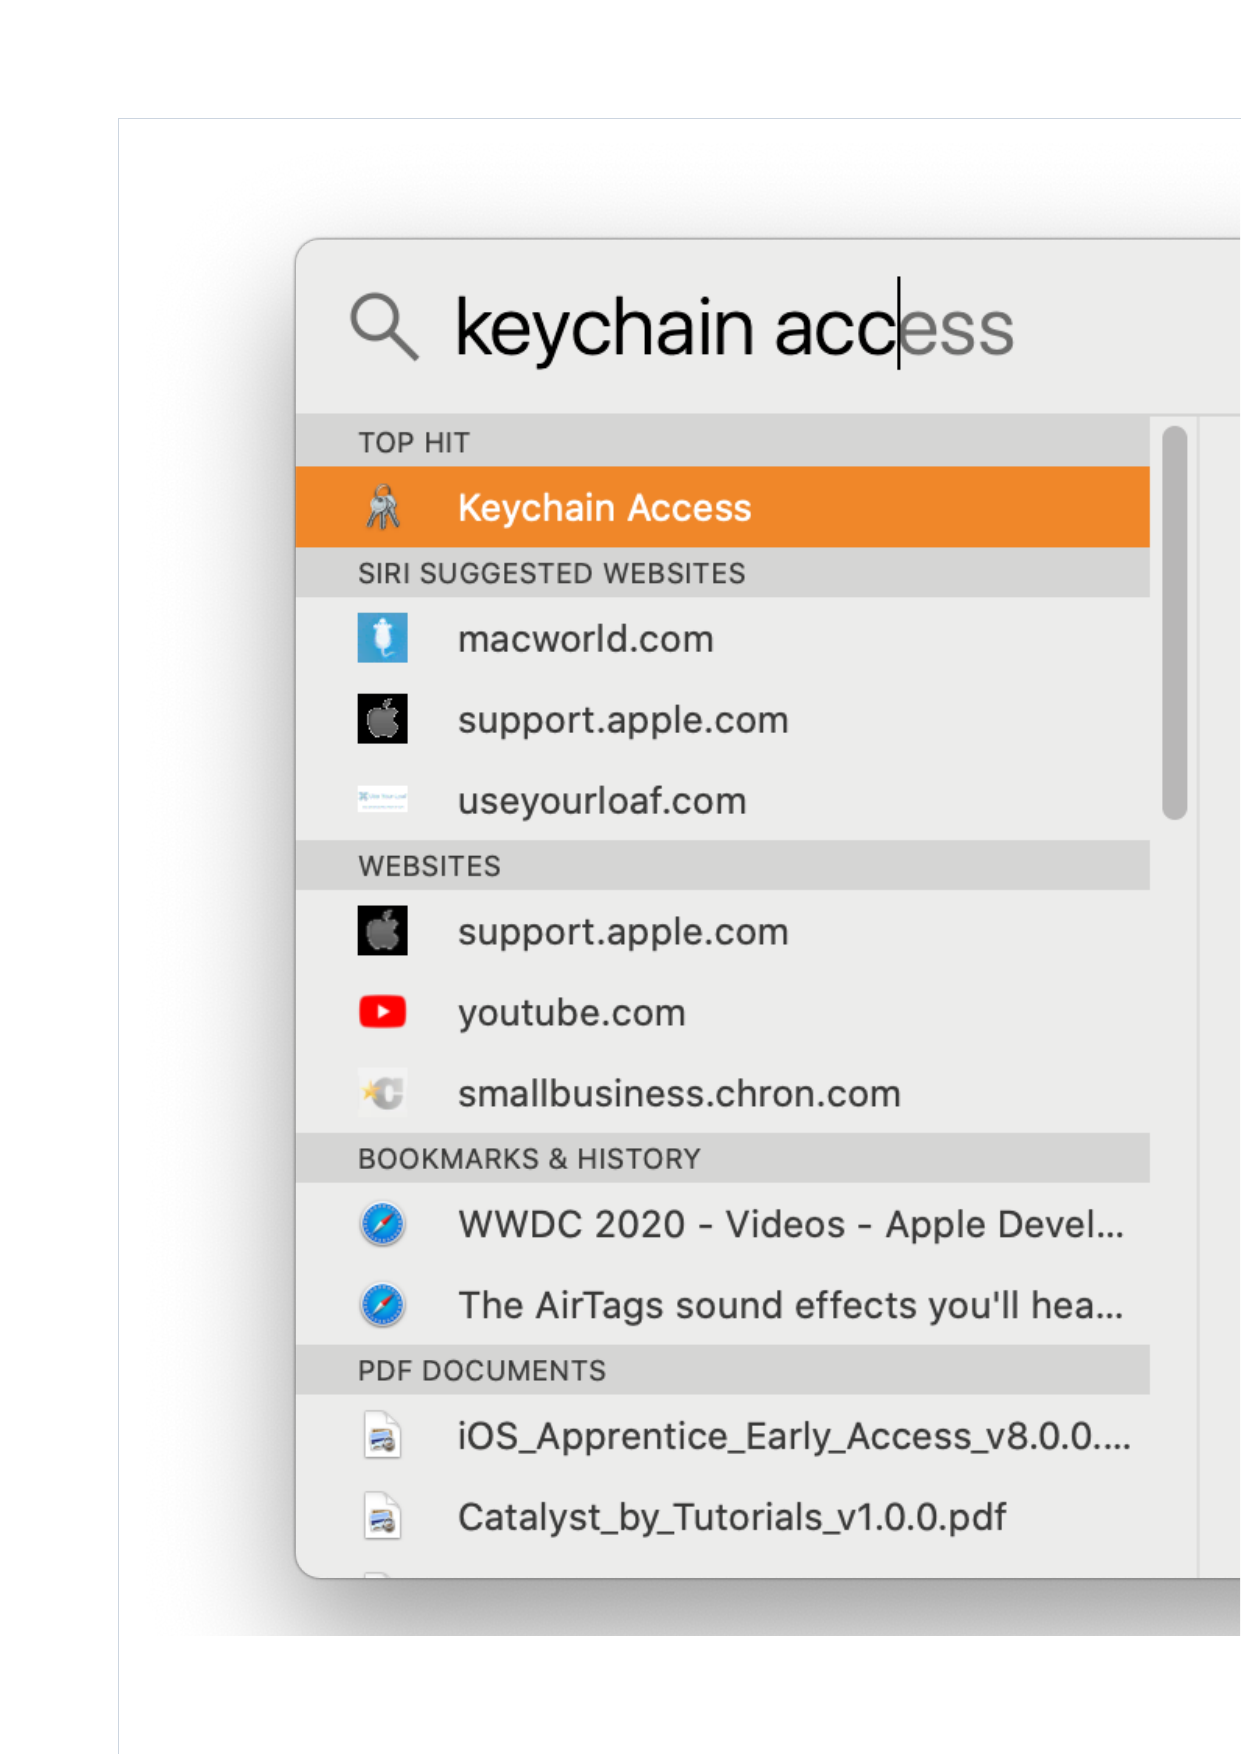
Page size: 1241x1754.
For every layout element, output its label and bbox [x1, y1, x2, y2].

picture [121, 121, 1241, 1636]
